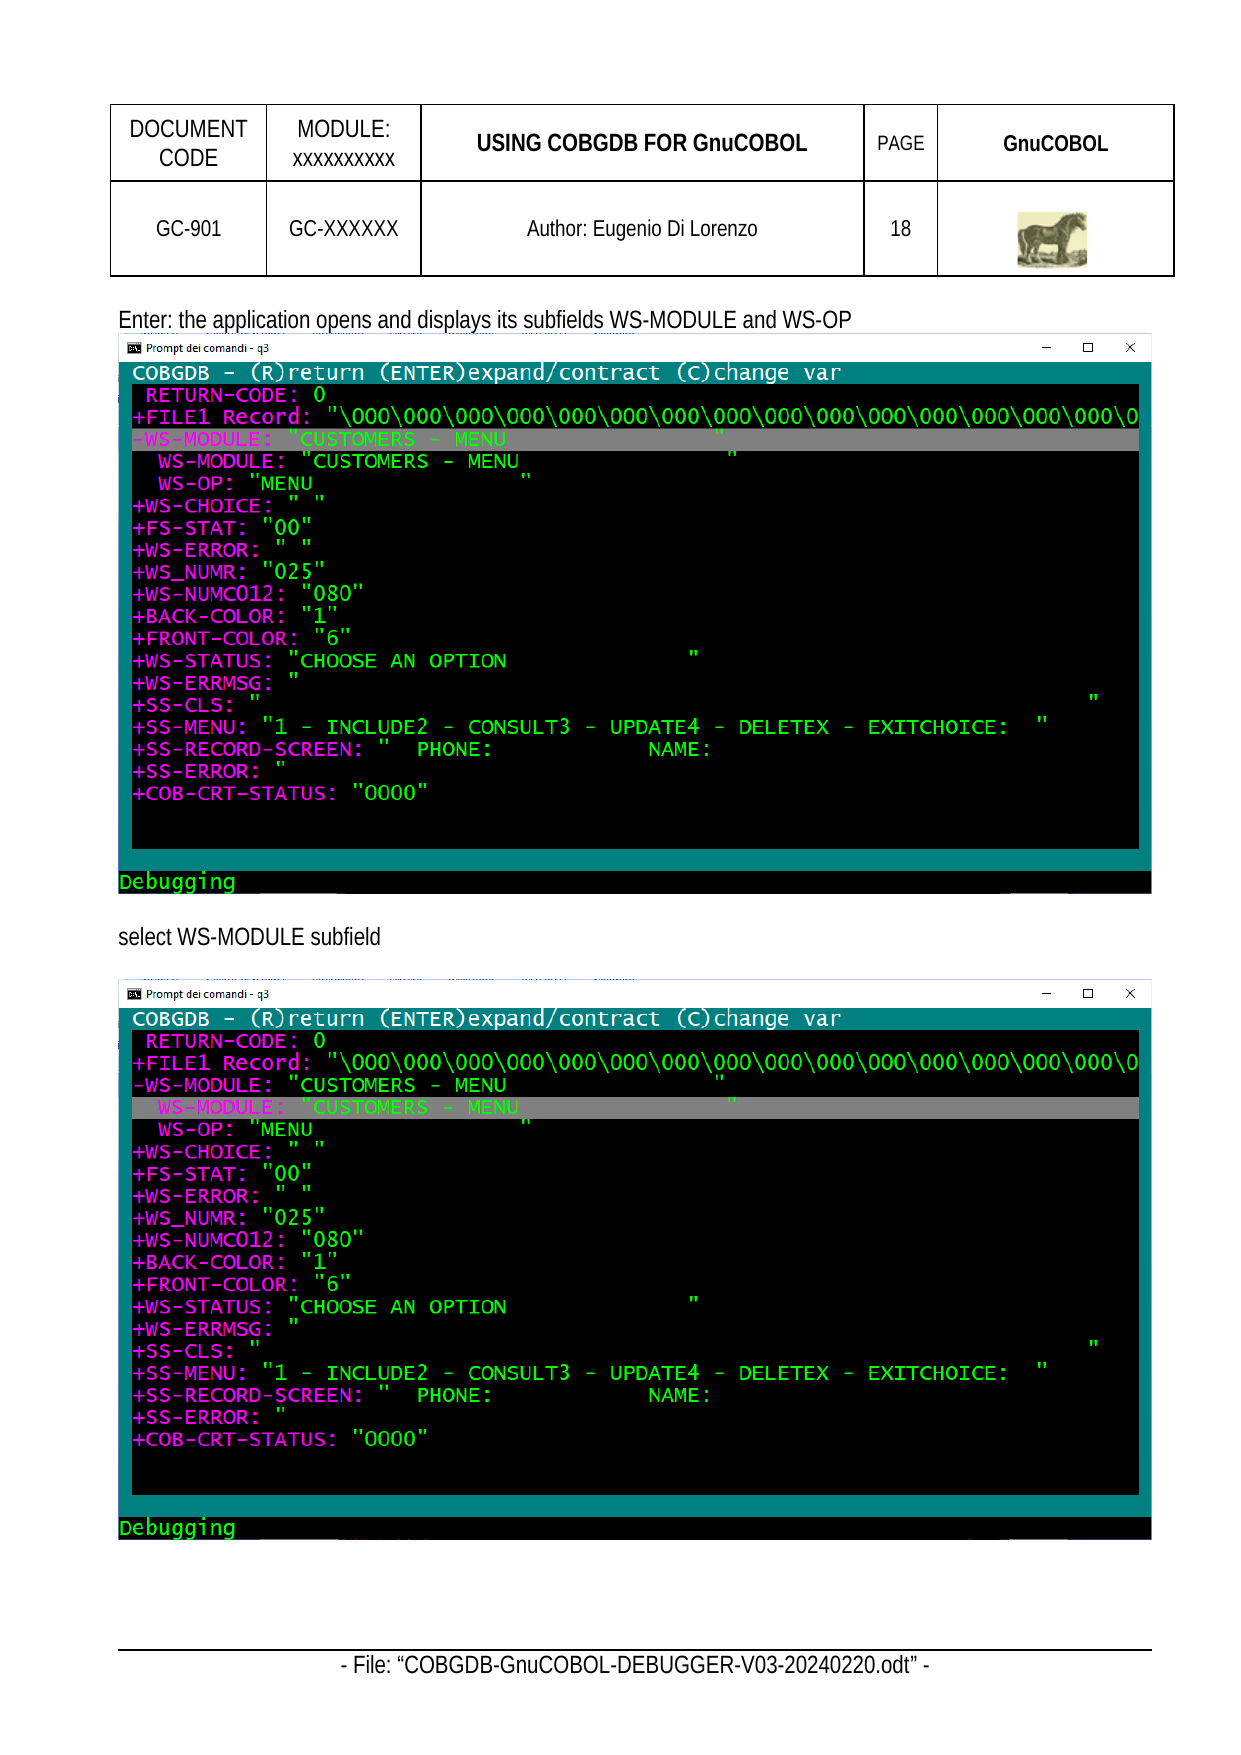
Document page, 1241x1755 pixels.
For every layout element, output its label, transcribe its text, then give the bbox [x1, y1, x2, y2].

text select WS-MODULE subfield [118, 922, 1152, 951]
text Enter: the application opens and displays its subfields WS-MODULE and WS-OP [118, 305, 1152, 333]
